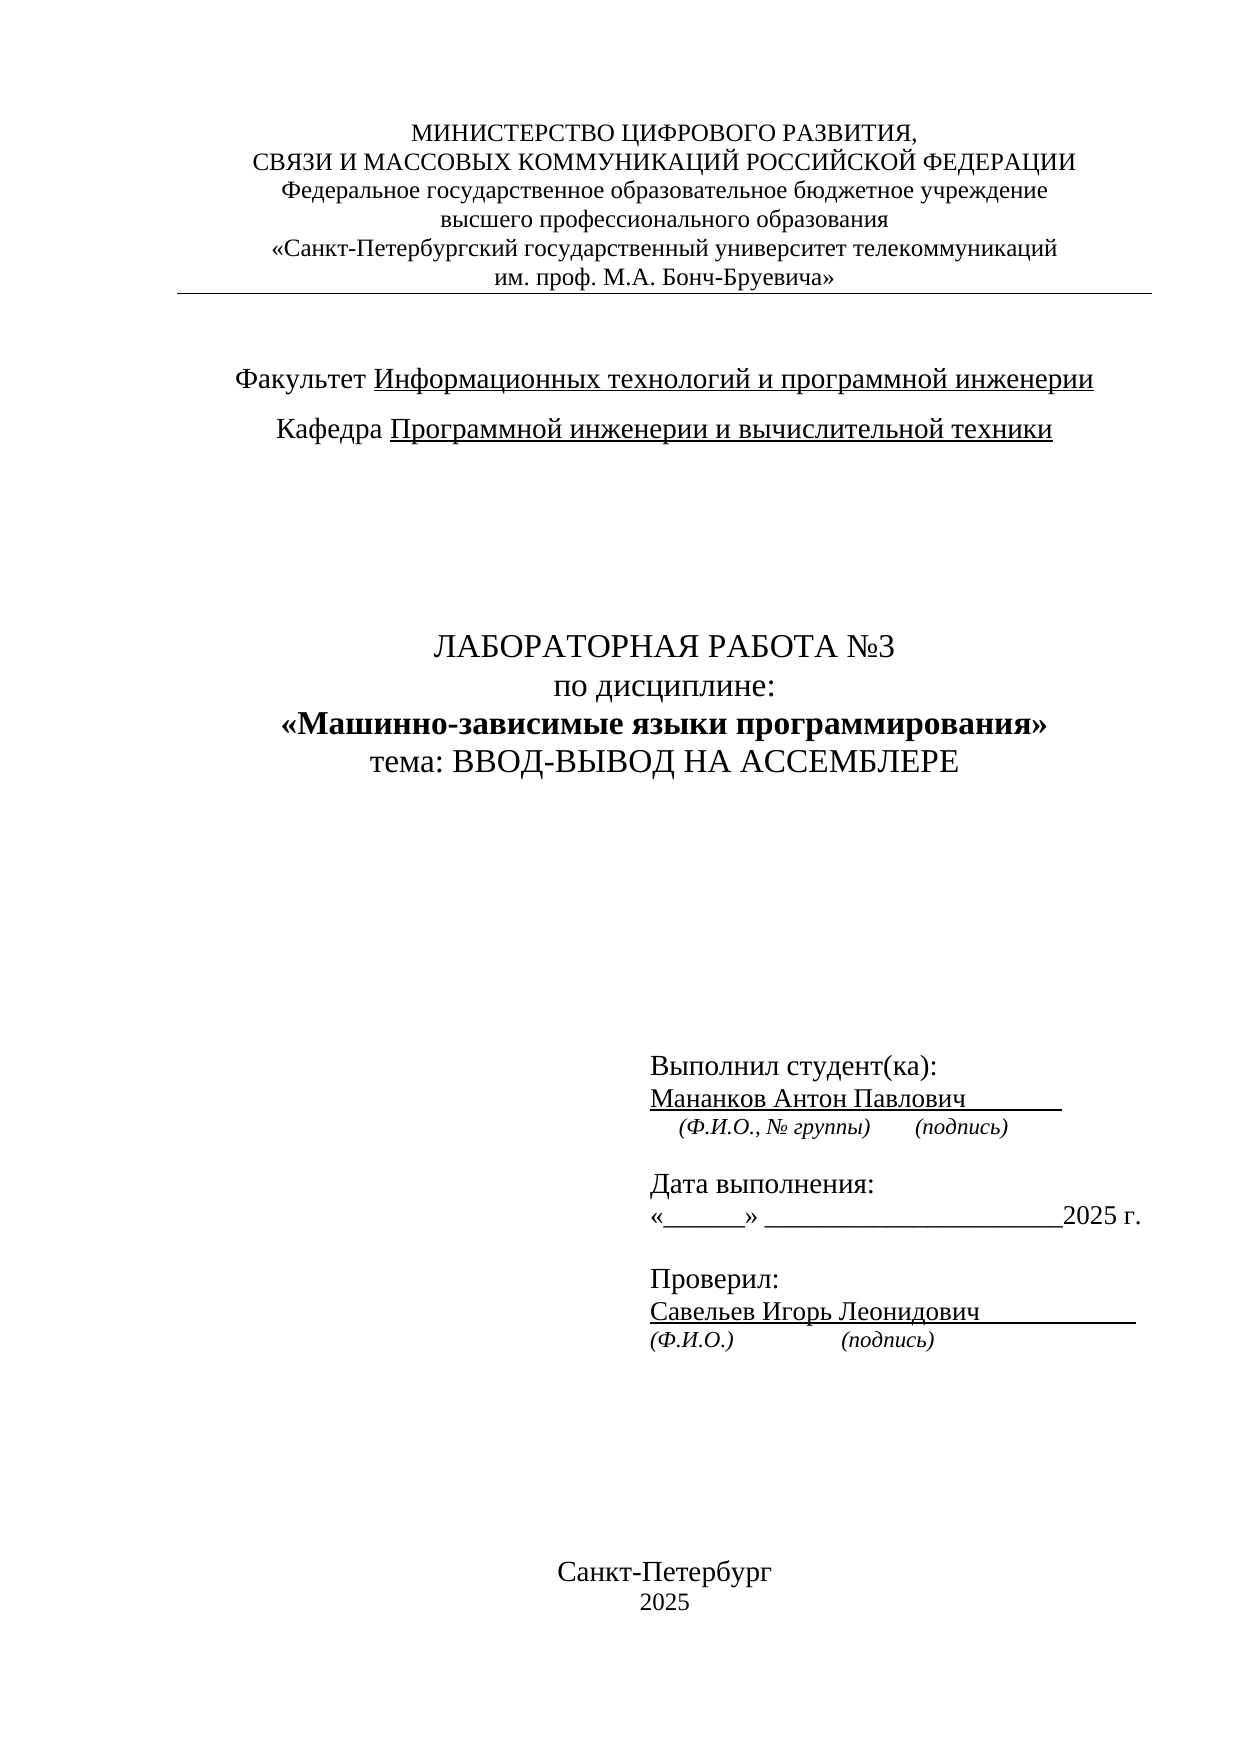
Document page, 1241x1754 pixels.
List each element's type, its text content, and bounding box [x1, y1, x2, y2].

text тема: ВВОД-ВЫВОД НА АССЕМБЛЕРЕ [177, 742, 1152, 780]
text (Ф.И.О.) (подпись) [650, 1326, 1152, 1353]
text Факультет Информационных технологий и программной инженерии [177, 361, 1152, 394]
text 2025 [177, 1587, 1152, 1616]
text Санкт-Петербург [177, 1554, 1152, 1587]
text высшего профессионального образования [177, 204, 1152, 233]
text Федеральное государственное образовательное бюджетное учреждение [177, 176, 1152, 204]
text Мананков Антон Павлович [650, 1082, 1152, 1113]
text МИНИСТЕРСТВО ЦИФРОВОГО РАЗВИТИЯ, [177, 118, 1152, 147]
text Дата выполнения: [650, 1166, 1152, 1199]
text им. проф. М.А. Бонч-Бруевича» [177, 262, 1152, 293]
text «______» ______________________2025 г. [650, 1199, 1152, 1231]
text «Санкт-Петербургский государственный университет телекоммуникаций [177, 233, 1152, 262]
text Проверил: [650, 1262, 1152, 1295]
text Савельев Игорь Леонидович [650, 1295, 1152, 1326]
text по дисциплине: [177, 665, 1152, 703]
text СВЯЗИ И МАССОВЫХ КОММУНИКАЦИЙ РОССИЙСКОЙ ФЕДЕРАЦИИ [177, 147, 1152, 176]
text «Машинно-зависимые языки программирования» [177, 703, 1152, 742]
text ЛАБОРАТОРНАЯ РАБОТА №3 [177, 627, 1152, 665]
text Выполнил студент(ка): [650, 1048, 1152, 1082]
text (Ф.И.О., № группы) (подпись) [650, 1113, 1152, 1139]
text Кафедра Программной инженерии и вычислительной техники [177, 411, 1152, 445]
